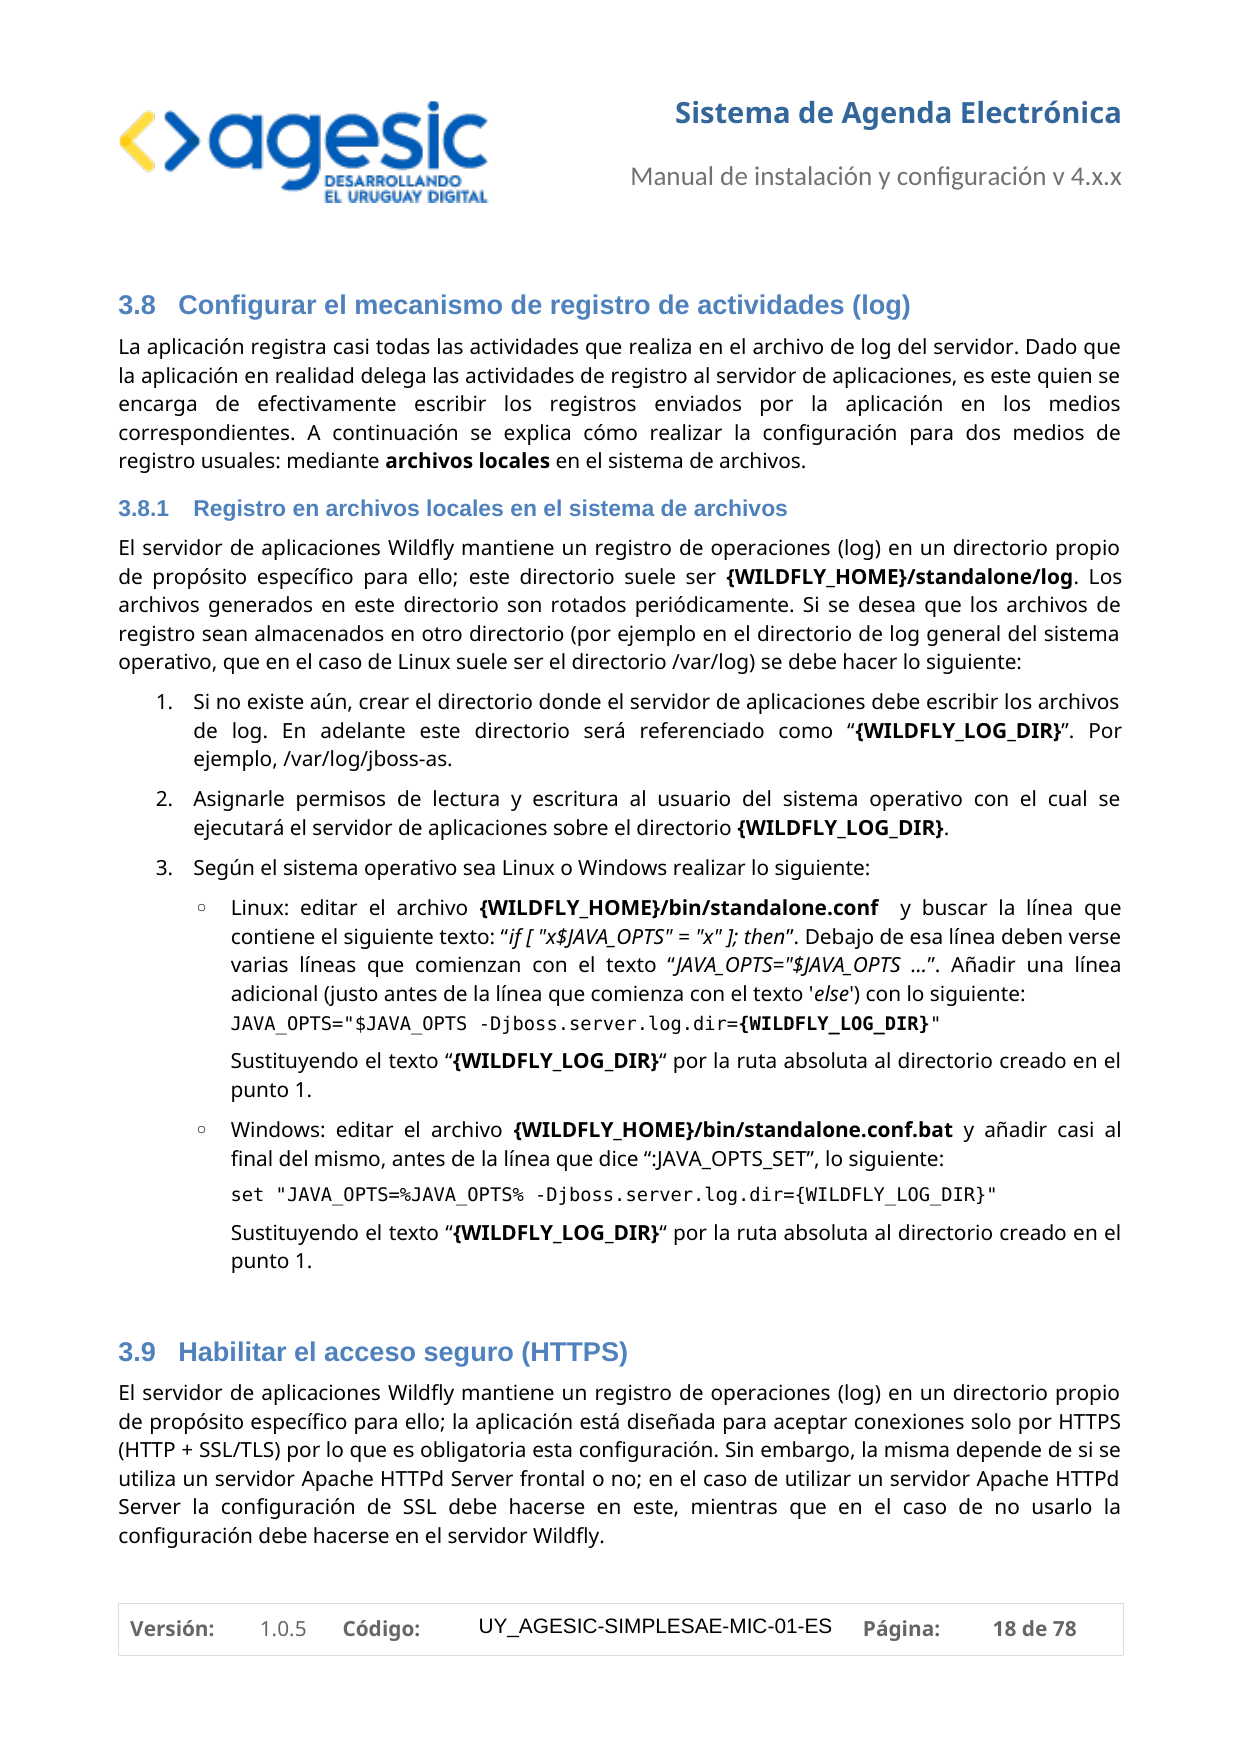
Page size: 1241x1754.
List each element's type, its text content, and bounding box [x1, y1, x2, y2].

list set "JAVA_OPTS=%JAVA_OPTS% -Djboss.server.log.dir={WILDFLY_LOG_DIR}" [195, 1184, 1122, 1206]
list Si no existe aún, crear el directorio donde el servidor de aplicaciones debe escribir los archivos de log. En adelante este directorio será referenciado como “{WILDFLY_LOG_DIR}”. Por ejemplo, /var/log/jboss-as. [156, 687, 1122, 773]
list Sustituyendo el texto “{WILDFLY_LOG_DIR}“ por la ruta absoluta al directorio creado en el punto 1. [195, 1047, 1122, 1103]
list Windows: editar el archivo {WILDFLY_HOME}/bin/standalone.conf.bat y añadir casi al final del mismo, antes de la línea que dice “:JAVA_OPTS_SET”, lo siguiente: [193, 1115, 1122, 1172]
text El servidor de aplicaciones Wildfly mantiene un registro de operaciones (log) en un directorio propio de propósito específico para ello; la aplicación está diseñada para aceptar conexiones solo por HTTPS (HTTP + SSL/TLS) por lo que es obligatoria esta configuración. Sin embargo, la misma depende de si se utiliza un servidor Apache HTTPd Server frontal o no; en el caso de utilizar un servidor Apache HTTPd Server la configuración de SSL debe hacerse en este, mientras que en el caso de no usarlo la configuración debe hacerse en el servidor Wildfly. [118, 1378, 1122, 1549]
list Linux: editar el archivo {WILDFLY_HOME}/bin/standalone.conf y buscar la línea que contiene el siguiente texto: “if [ "x$JAVA_OPTS" = "x" ]; then”. Debajo de esa línea deben verse varias líneas que comienzan con el texto “JAVA_OPTS="$JAVA_OPTS ...”. Añadir una línea adicional (justo antes de la línea que comienza con el texto 'else') con lo siguiente: [193, 893, 1122, 1007]
subtitle Registro en archivos locales en el sistema de archivos [118, 495, 1122, 522]
subtitle Configurar el mecanismo de registro de actividades (log) [118, 289, 1122, 321]
list Según el sistema operativo sea Linux o Windows realizar lo siguiente: [156, 853, 1122, 882]
picture [119, 101, 489, 203]
list Asignarle permisos de lectura y escritura al usuario del sistema operativo con el cual se ejecutará el servidor de aplicaciones sobre el directorio {WILDFLY_LOG_DIR}. [156, 784, 1122, 841]
text La aplicación registra casi todas las actividades que realiza en el archivo de log del servidor. Dado que la aplicación en realidad delega las actividades de registro al servidor de aplicaciones, es este quien se encarga de efectivamente escribir los registros enviados por la aplicación en los medios correspondientes. A continuación se explica cómo realizar la configuración para dos medios de registro usuales: mediante archivos locales en el sistema de archivos. [118, 332, 1122, 474]
list JAVA_OPTS="$JAVA_OPTS -Djboss.server.log.dir={WILDFLY_LOG_DIR}" [195, 1013, 1122, 1035]
text El servidor de aplicaciones Wildfly mantiene un registro de operaciones (log) en un directorio propio de propósito específico para ello; este directorio suele ser {WILDFLY_HOME}/standalone/log. Los archivos generados en este directorio son rotados periódicamente. Si se desea que los archivos de registro sean almacenados en otro directorio (por ejemplo en el directorio de log general del sistema operativo, que en el caso de Linux suele ser el directorio /var/log) se debe hacer lo siguiente: [118, 533, 1122, 676]
list Sustituyendo el texto “{WILDFLY_LOG_DIR}“ por la ruta absoluta al directorio creado en el punto 1. [193, 1218, 1122, 1274]
subtitle Habilitar el acceso seguro (HTTPS) [118, 1336, 1122, 1367]
